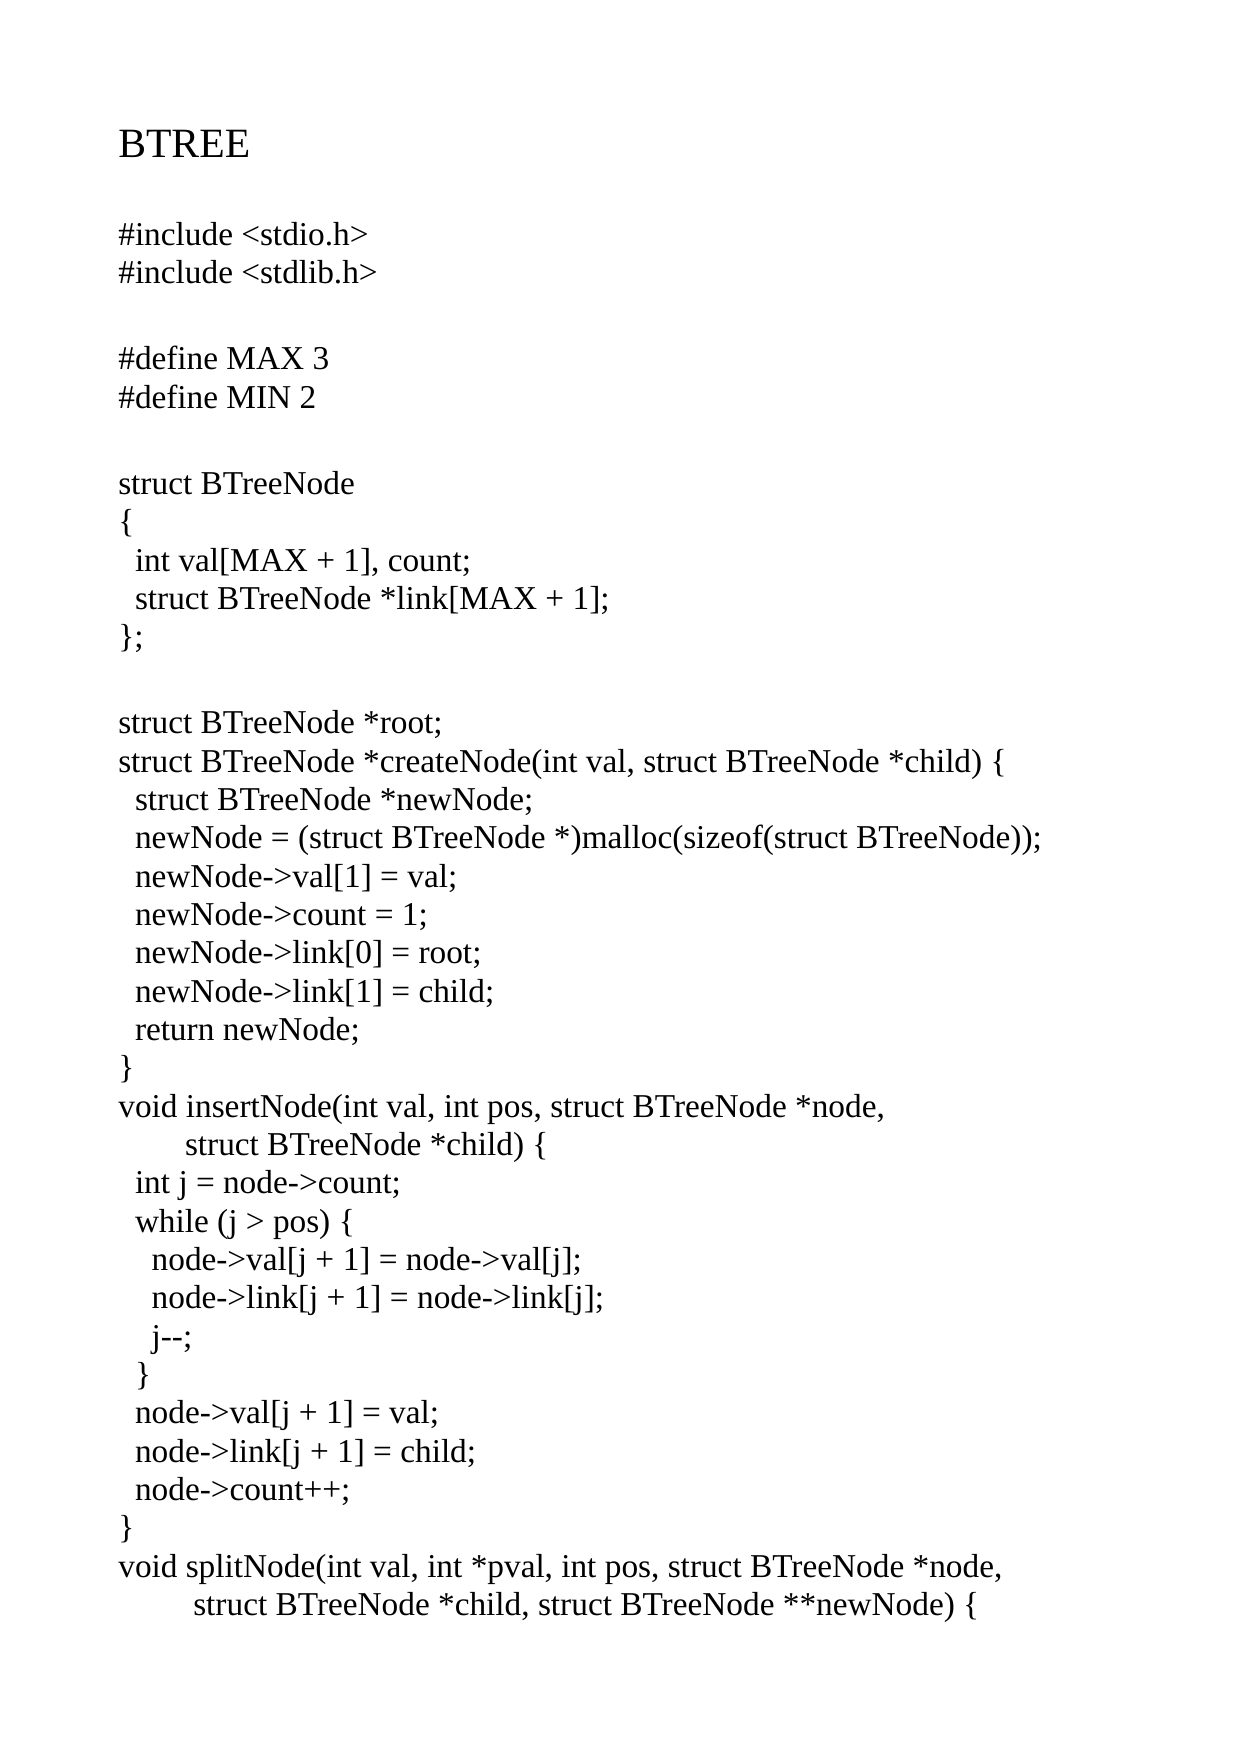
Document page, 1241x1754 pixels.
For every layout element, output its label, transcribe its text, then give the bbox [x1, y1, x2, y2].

text struct BTreeNode [118, 463, 1122, 501]
text #include <stdlib.h> [118, 252, 1122, 291]
text { [118, 501, 1122, 540]
text #include <stdio.h> [118, 214, 1122, 252]
text struct BTreeNode *child) { [118, 1124, 1122, 1163]
text node->link[j + 1] = child; [118, 1431, 1122, 1469]
text struct BTreeNode *createNode(int val, struct BTreeNode *child) { [118, 741, 1122, 779]
text struct BTreeNode *newNode; [118, 779, 1122, 818]
text j--; [118, 1316, 1122, 1354]
text newNode = (struct BTreeNode *)malloc(sizeof(struct BTreeNode)); [118, 818, 1122, 856]
text struct BTreeNode *root; [118, 703, 1122, 741]
text void insertNode(int val, int pos, struct BTreeNode *node, [118, 1086, 1122, 1124]
text node->val[j + 1] = val; [118, 1393, 1122, 1431]
text struct BTreeNode *link[MAX + 1]; [118, 578, 1122, 616]
text int j = node->count; [118, 1163, 1122, 1201]
text return newNode; [118, 1009, 1122, 1048]
text }; [118, 616, 1122, 655]
text } [118, 1048, 1122, 1086]
text newNode->link[1] = child; [118, 971, 1122, 1009]
text void splitNode(int val, int *pval, int pos, struct BTreeNode *node, [118, 1546, 1122, 1584]
text node->link[j + 1] = node->link[j]; [118, 1278, 1122, 1316]
text BTREE [118, 118, 1122, 166]
text } [118, 1508, 1122, 1546]
text #define MAX 3 [118, 338, 1122, 377]
text #define MIN 2 [118, 377, 1122, 415]
text } [118, 1354, 1122, 1393]
text while (j > pos) { [118, 1201, 1122, 1239]
text newNode->link[0] = root; [118, 933, 1122, 971]
text node->val[j + 1] = node->val[j]; [118, 1239, 1122, 1278]
text newNode->val[1] = val; [118, 856, 1122, 894]
text int val[MAX + 1], count; [118, 540, 1122, 578]
text newNode->count = 1; [118, 894, 1122, 933]
text struct BTreeNode *child, struct BTreeNode **newNode) { [118, 1584, 1122, 1623]
text node->count++; [118, 1469, 1122, 1508]
